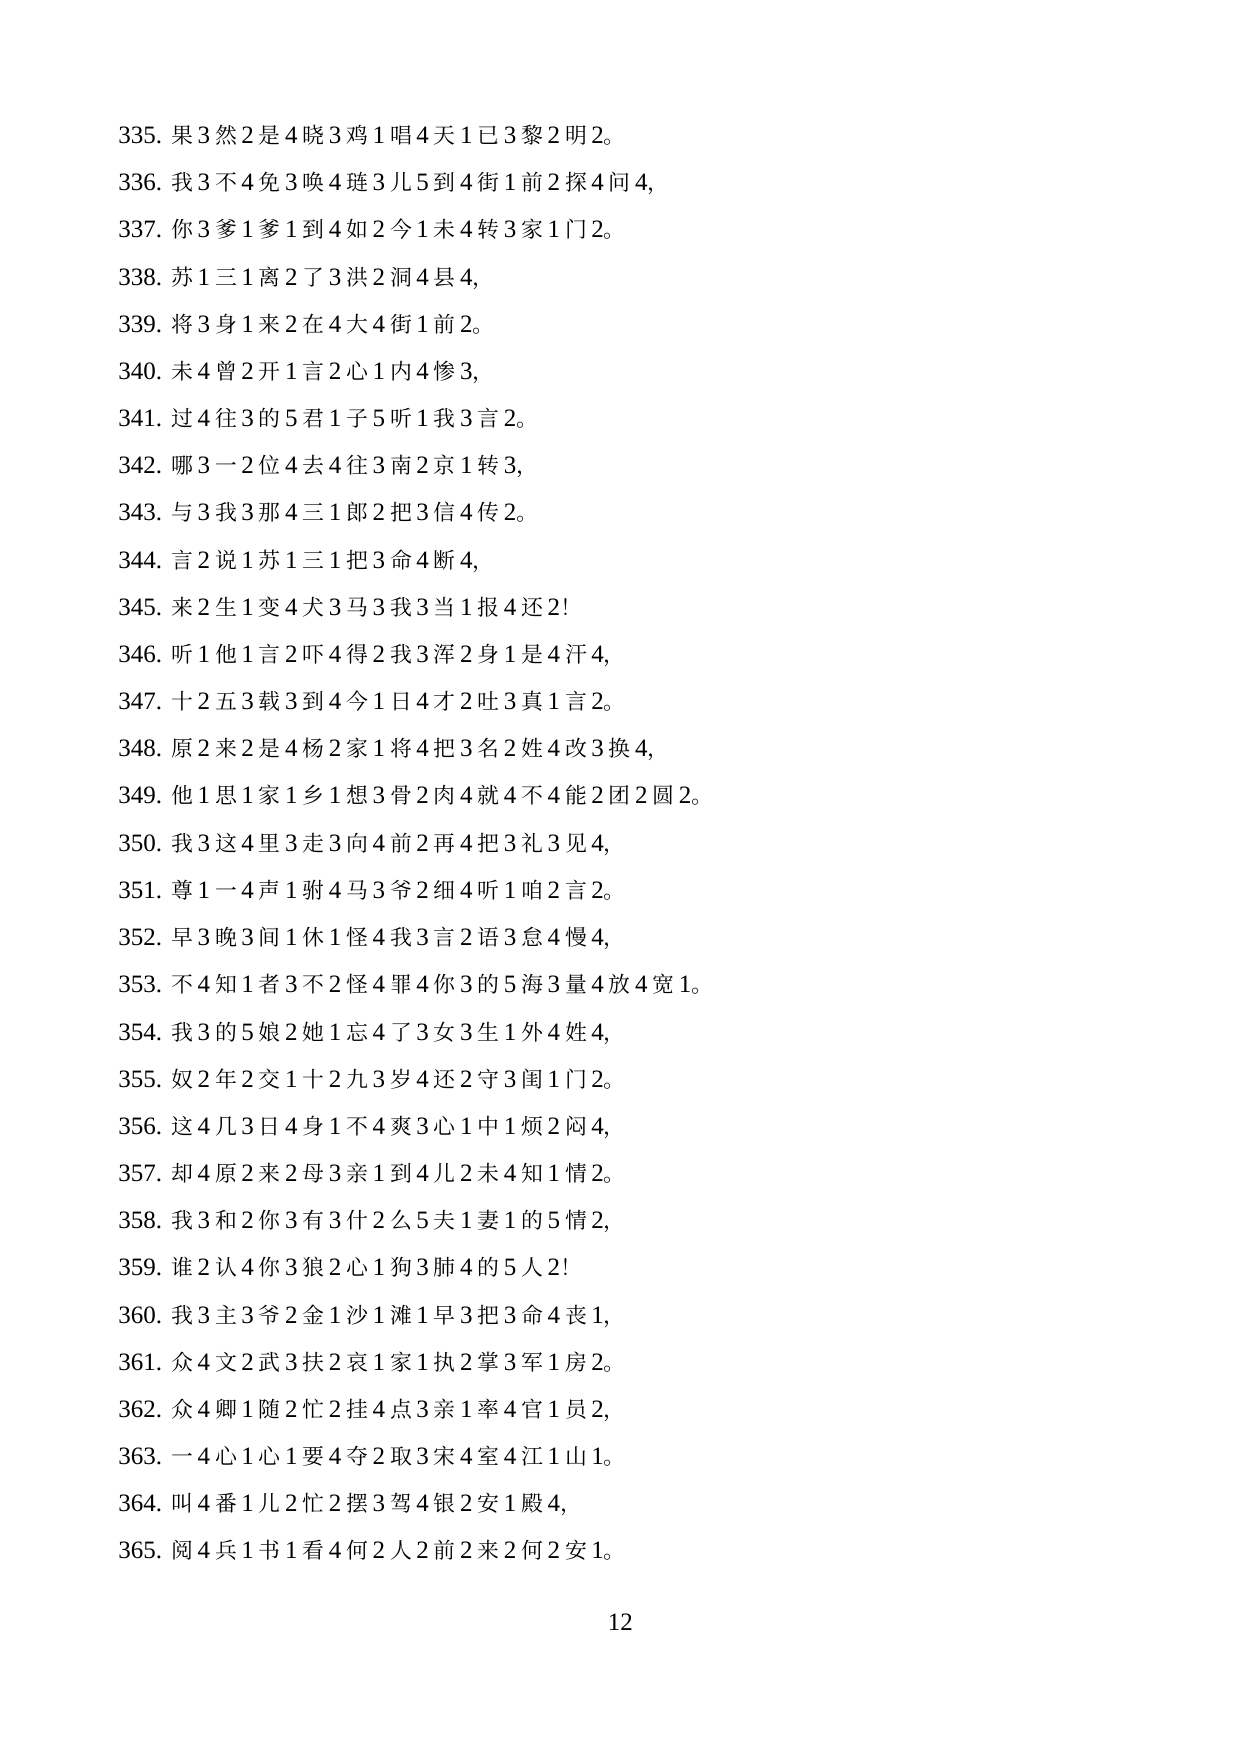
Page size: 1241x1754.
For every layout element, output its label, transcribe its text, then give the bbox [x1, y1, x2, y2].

text 335. 果3然2是4晓3鸡1唱4天1已3黎2明2。 [118, 118, 1122, 149]
text 364. 叫4番1儿2忙2摆3驾4银2安1殿4， [118, 1487, 1122, 1518]
text 340. 未4曾2开1言2心1内4惨3， [118, 354, 1122, 386]
text 365. 阅4兵1书1看4何2人2前2来2何2安1。 [118, 1534, 1122, 1565]
text 354. 我3的5娘2她1忘4了3女3生1外4姓4， [118, 1015, 1122, 1046]
text 353. 不4知1者3不2怪4罪4你3的5海3量4放4宽1。 [118, 967, 1122, 999]
text 355. 奴2年2交1十2九3岁4还2守3闺1门2。 [118, 1062, 1122, 1093]
text 352. 早3晚3间1休1怪4我3言2语3怠4慢4， [118, 920, 1122, 952]
text 336. 我3不4免3唤4琏3儿5到4街1前2探4问4， [118, 165, 1122, 197]
text 362. 众4卿1随2忙2挂4点3亲1率4官1员2， [118, 1392, 1122, 1424]
text 360. 我3主3爷2金1沙1滩1早3把3命4丧1， [118, 1298, 1122, 1329]
text 350. 我3这4里3走3向4前2再4把3礼3见4， [118, 826, 1122, 857]
text 343. 与3我3那4三1郎2把3信4传2。 [118, 496, 1122, 527]
text 347. 十2五3载3到4今1日4才2吐3真1言2。 [118, 684, 1122, 716]
text 361. 众4文2武3扶2哀1家1执2掌3军1房2。 [118, 1345, 1122, 1376]
text 345. 来2生1变4犬3马3我3当1报4还2！ [118, 590, 1122, 621]
text 342. 哪3一2位4去4往3南2京1转3， [118, 448, 1122, 480]
text 339. 将3身1来2在4大4街1前2。 [118, 307, 1122, 338]
text 341. 过4往3的5君1子5听1我3言2。 [118, 401, 1122, 433]
text 348. 原2来2是4杨2家1将4把3名2姓4改3换4， [118, 732, 1122, 763]
text 346. 听1他1言2吓4得2我3浑2身1是4汗4， [118, 637, 1122, 669]
text 349. 他1思1家1乡1想3骨2肉4就4不4能2团2圆2。 [118, 779, 1122, 810]
text 351. 尊1一4声1驸4马3爷2细4听1咱2言2。 [118, 873, 1122, 904]
text 363. 一4心1心1要4夺2取3宋4室4江1山1。 [118, 1439, 1122, 1471]
text 337. 你3爹1爹1到4如2今1未4转3家1门2。 [118, 212, 1122, 244]
text 357. 却4原2来2母3亲1到4儿2未4知1情2。 [118, 1156, 1122, 1188]
text 359. 谁2认4你3狼2心1狗3肺4的5人2！ [118, 1251, 1122, 1282]
text 344. 言2说1苏1三1把3命4断4， [118, 543, 1122, 574]
text 358. 我3和2你3有3什2么5夫1妻1的5情2， [118, 1203, 1122, 1235]
text 356. 这4几3日4身1不4爽3心1中1烦2闷4， [118, 1109, 1122, 1141]
text 338. 苏1三1离2了3洪2洞4县4， [118, 260, 1122, 291]
